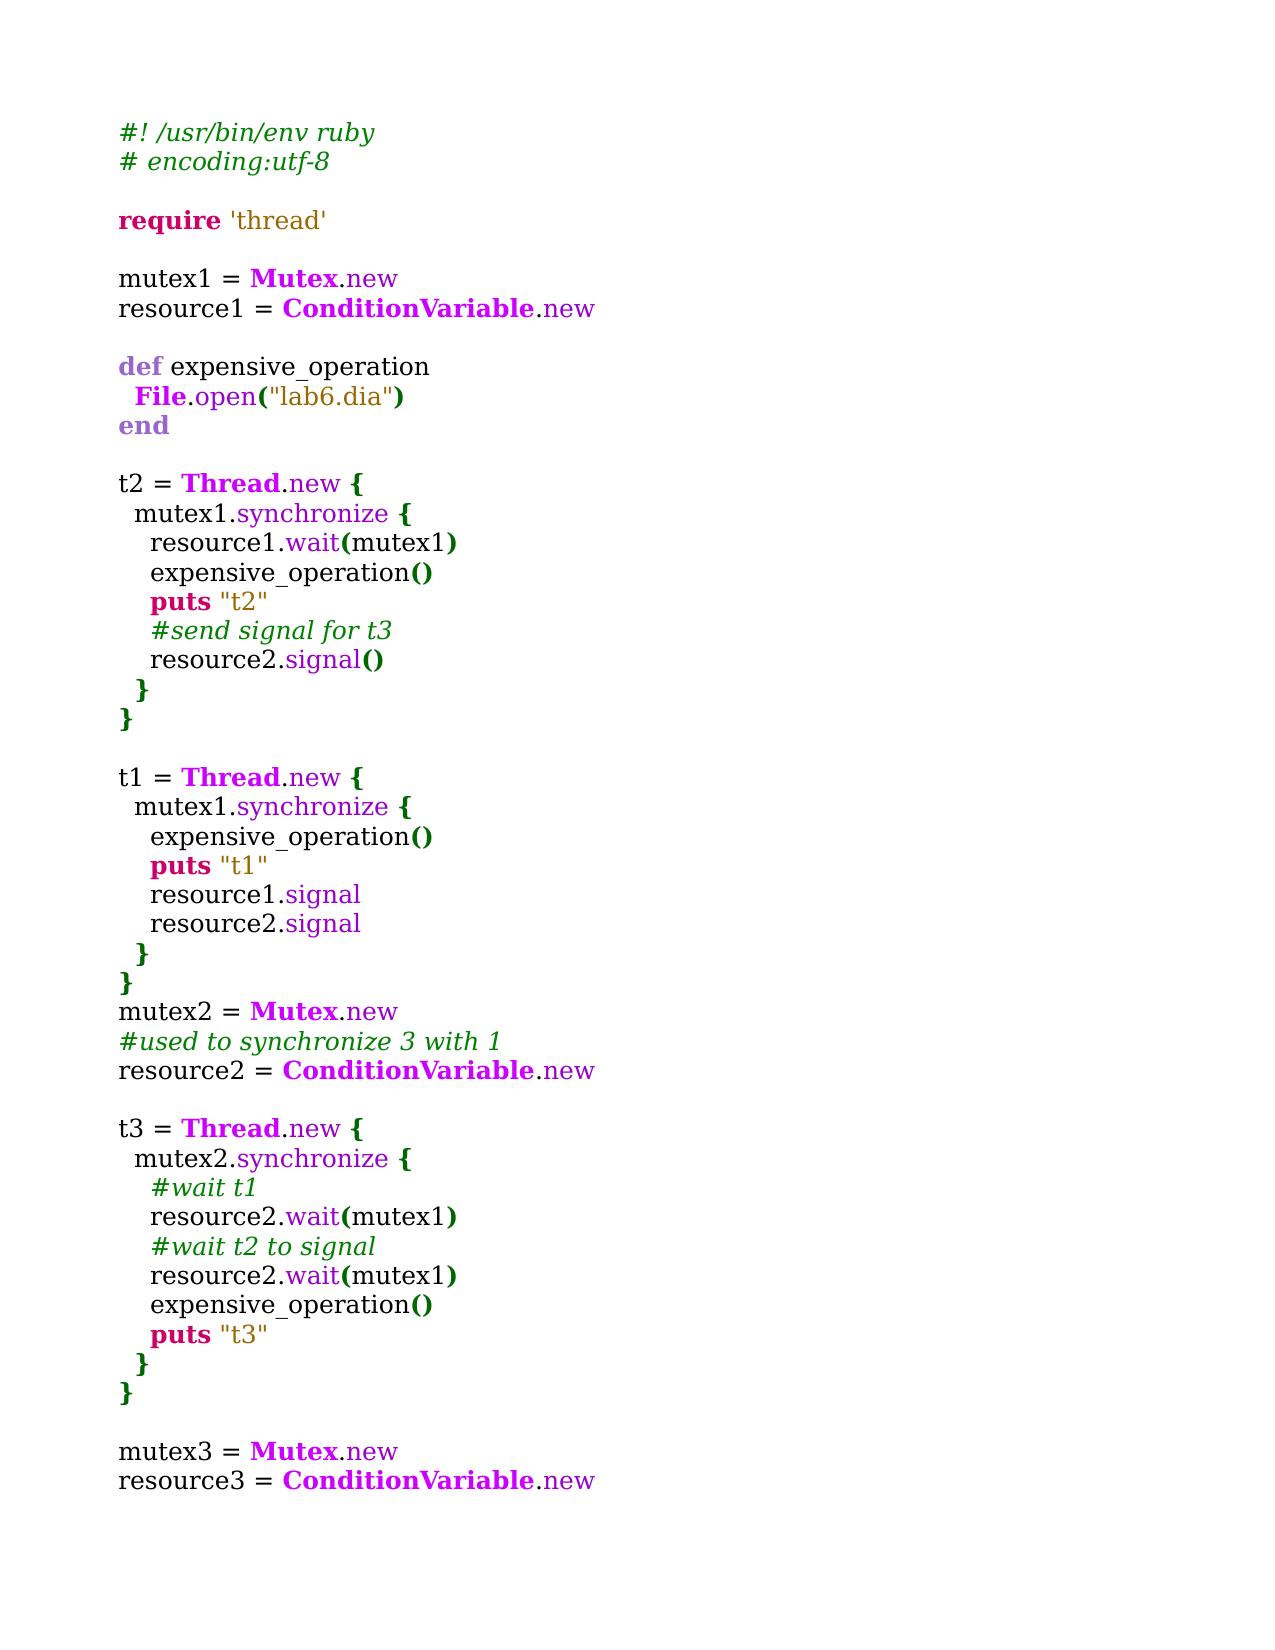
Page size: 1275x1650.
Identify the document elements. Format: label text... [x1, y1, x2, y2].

text resource3 = ConditionVariable.new [118, 1466, 1157, 1496]
text puts "t2" [118, 587, 1157, 616]
text expensive_operation() [118, 1290, 1157, 1319]
text expensive_operation() [118, 821, 1157, 851]
text } [118, 675, 1157, 704]
text } [118, 938, 1157, 968]
text expensive_operation() [118, 557, 1157, 587]
text resource2.wait(mutex1) [118, 1261, 1157, 1290]
text } [118, 704, 1157, 733]
text end [118, 411, 1157, 440]
text resource1.signal [118, 880, 1157, 909]
text resource2 = ConditionVariable.new [118, 1056, 1157, 1085]
text t2 = Thread.new { [118, 469, 1157, 499]
text puts "t3" [118, 1319, 1157, 1349]
text resource1 = ConditionVariable.new [118, 293, 1157, 323]
text resource2.signal() [118, 645, 1157, 675]
text t1 = Thread.new { [118, 763, 1157, 792]
text mutex1.synchronize { [118, 499, 1157, 528]
text mutex1.synchronize { [118, 792, 1157, 821]
text #wait t2 to signal [118, 1232, 1157, 1261]
text resource2.wait(mutex1) [118, 1202, 1157, 1232]
text puts "t1" [118, 851, 1157, 880]
text #! /usr/bin/env ruby [118, 118, 1157, 147]
text } [118, 968, 1157, 997]
text } [118, 1349, 1157, 1378]
text mutex2 = Mutex.new [118, 997, 1157, 1027]
text resource2.signal [118, 909, 1157, 938]
text #used to synchronize 3 with 1 [118, 1027, 1157, 1056]
text mutex1 = Mutex.new [118, 264, 1157, 293]
text require 'thread' [118, 206, 1157, 235]
text t3 = Thread.new { [118, 1114, 1157, 1144]
text mutex3 = Mutex.new [118, 1437, 1157, 1466]
text # encoding:utf-8 [118, 147, 1157, 176]
text #send signal for t3 [118, 616, 1157, 645]
text resource1.wait(mutex1) [118, 528, 1157, 557]
text } [118, 1378, 1157, 1408]
text #wait t1 [118, 1173, 1157, 1202]
text File.open("lab6.dia") [118, 381, 1157, 411]
text def expensive_operation [118, 352, 1157, 381]
text mutex2.synchronize { [118, 1144, 1157, 1173]
